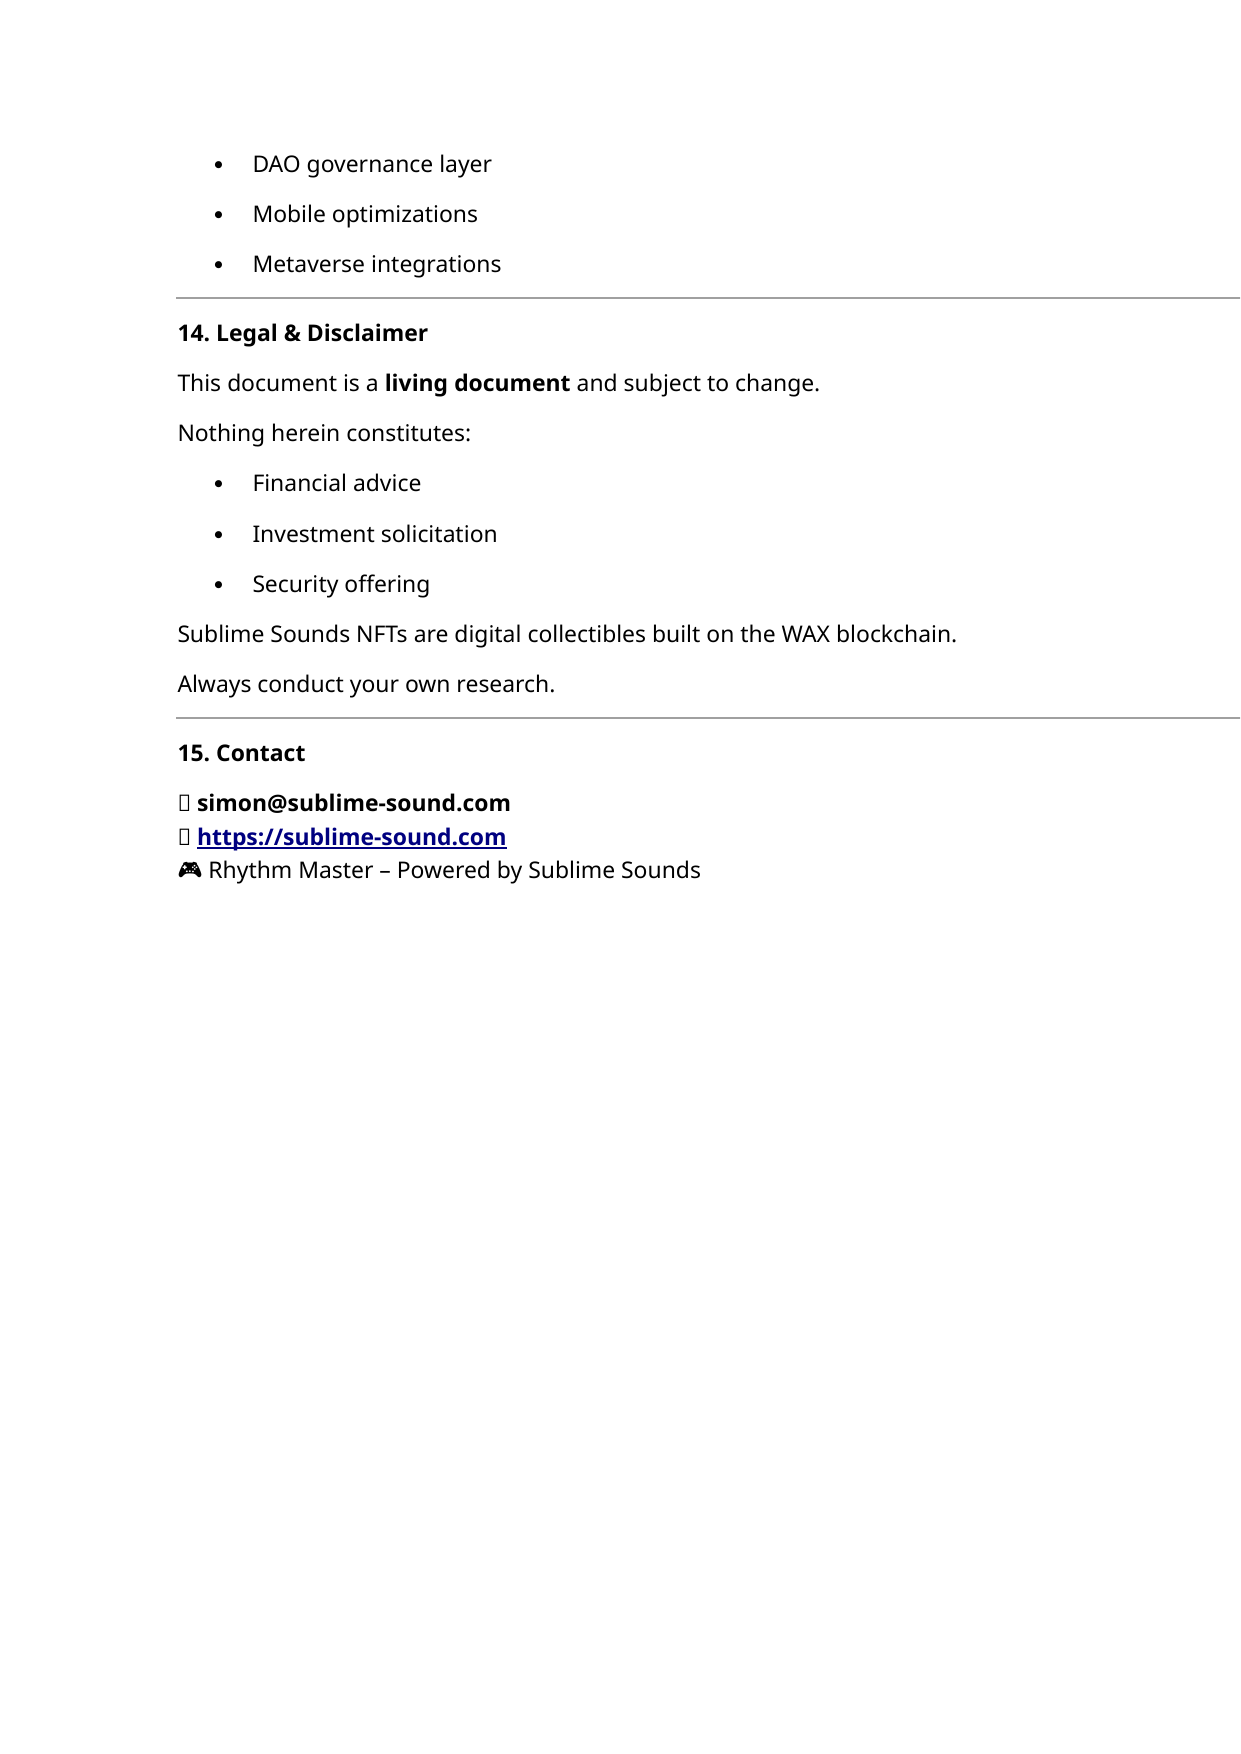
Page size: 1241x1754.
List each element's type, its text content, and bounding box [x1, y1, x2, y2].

text 15. Contact [177, 737, 1063, 768]
list Mobile optimizations [215, 198, 1063, 229]
text 📧 simon@sublime-sound.com 🌐 https://sublime-sound.com 🎮 Rhythm Master – Powered by Sublime Sounds [177, 787, 1063, 885]
list Metaverse integrations [215, 248, 1063, 279]
text Always conduct your own research. [177, 668, 1063, 699]
list Investment solicitation [215, 517, 1063, 549]
list Financial advice [215, 467, 1063, 499]
text 14. Legal & Disclaimer [177, 317, 1063, 348]
list DAO governance layer [215, 148, 1063, 179]
text Nothing herein constitutes: [177, 417, 1063, 448]
text Sublime Sounds NFTs are digital collectibles built on the WAX blockchain. [177, 618, 1063, 649]
text This document is a living document and subject to change. [177, 367, 1063, 398]
list Security offering [215, 568, 1063, 599]
